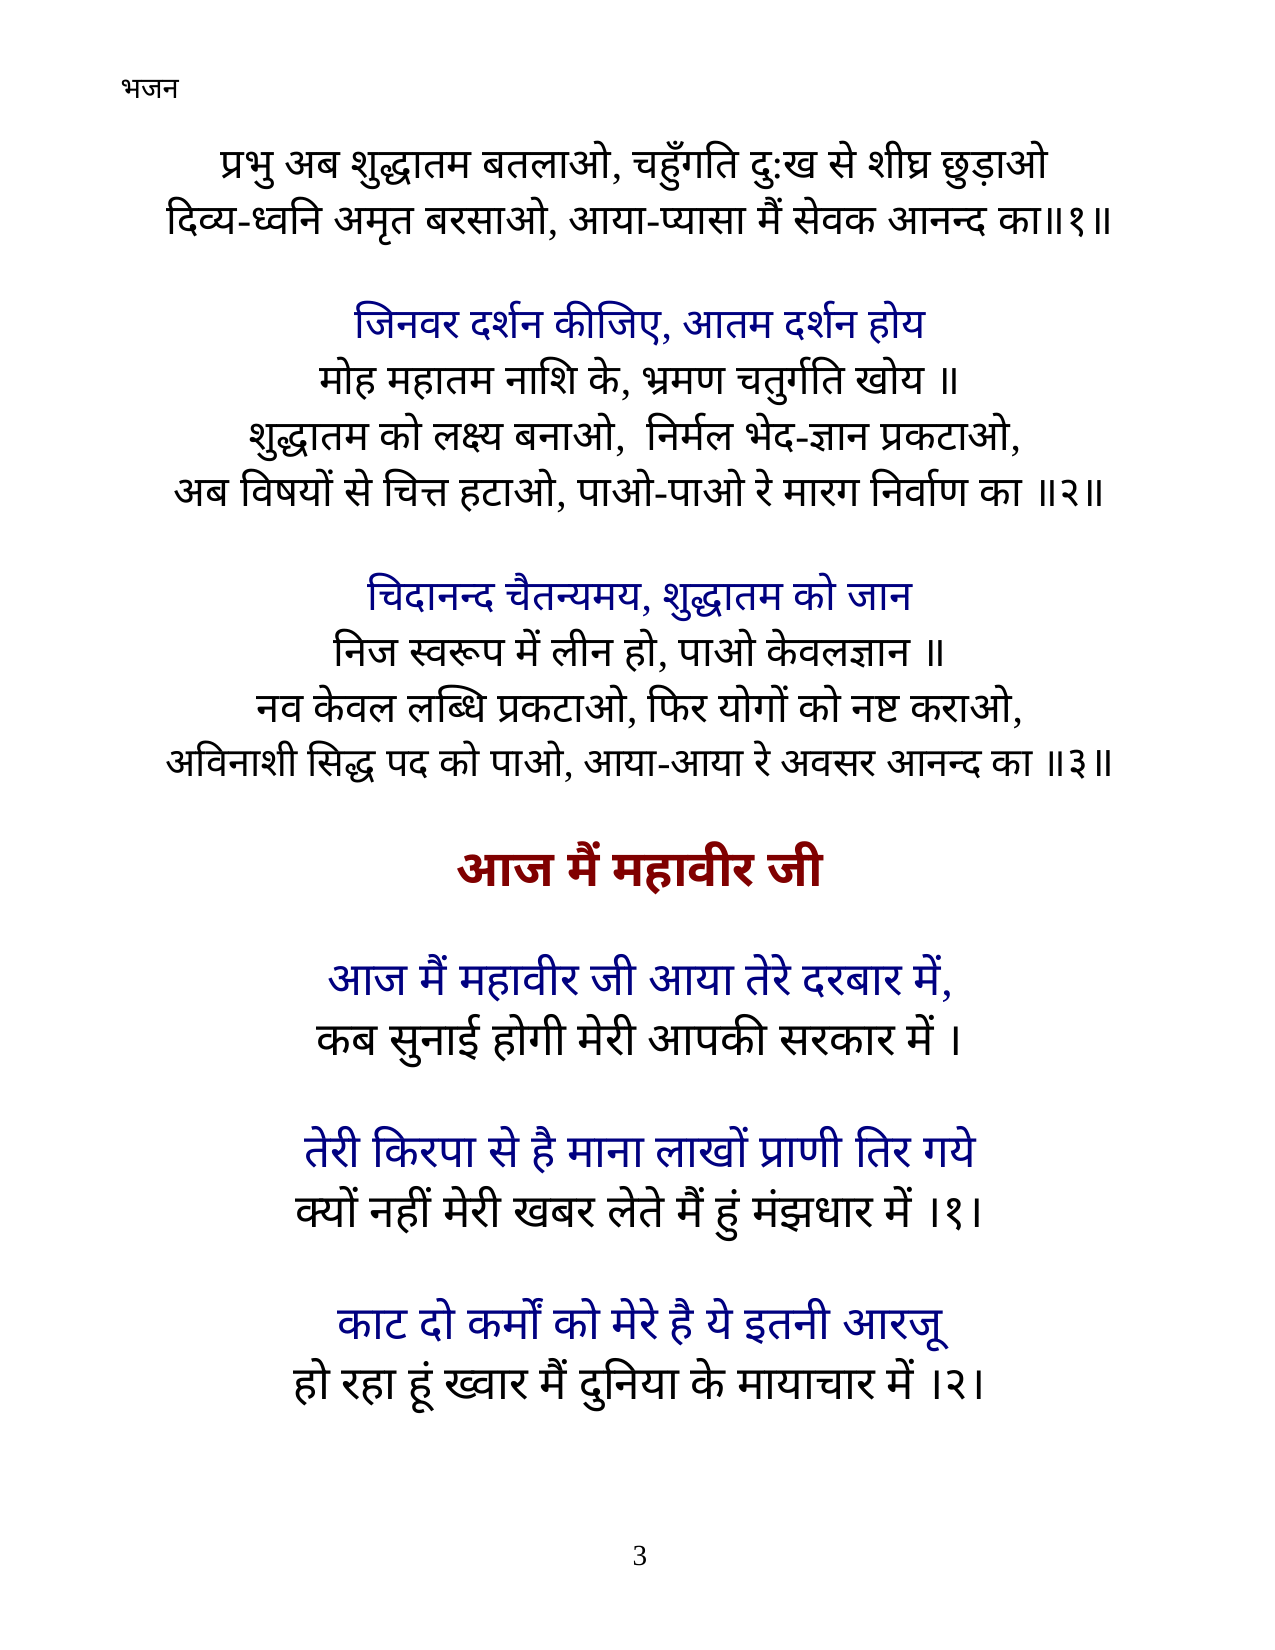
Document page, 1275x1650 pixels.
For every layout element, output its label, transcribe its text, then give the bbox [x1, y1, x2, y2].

text अविनाशी सिद्ध पद को पाओ, आया-आया रे अवसर आनन्द का ॥३॥ [83, 739, 1196, 794]
text आज मैं महावीर जी आया तेरे दरबार में, [83, 952, 1196, 1014]
text जिनवर दर्शन कीजिए, आतम दर्शन होय [83, 299, 1196, 355]
text नव केवल लब्धि प्रकटाओ, फिर योगों को नष्ट कराओ, [83, 683, 1196, 739]
text आज मैं महावीर जी [83, 842, 1196, 907]
text निज स्वरूप में लीन हो, पाओ केवलज्ञान ॥ [83, 627, 1196, 683]
text प्रभु अब शुद्धातम बतलाओ, चहुँगति दु:ख से शीघ्र छुड़ाओ [83, 139, 1196, 195]
text क्यों नहीं मेरी खबर लेते मैं हुं मंझधार में ।१। [83, 1186, 1196, 1246]
text कब सुनाई होगी मेरी आपकी सरकार में । [83, 1014, 1196, 1074]
text अब विषयों से चित्त हटाओ, पाओ-पाओ रे मारग निर्वाण का ॥२॥ [83, 467, 1196, 523]
text तेरी किरपा से है माना लाखों प्राणी तिर गये [83, 1126, 1196, 1186]
text चिदानन्द चैतन्यमय, शुद्धातम को जान [83, 571, 1196, 627]
text काट दो कर्मों को मेरे है ये इतनी आरजू [83, 1299, 1196, 1358]
text दिव्य-ध्वनि अमृत बरसाओ, आया-प्यासा मैं सेवक आनन्द का॥१॥ [83, 195, 1196, 251]
text हो रहा हूं ख्वार मैं दुनिया के मायाचार में ।२। [83, 1358, 1196, 1418]
text मोह महातम नाशि के, भ्रमण चतुर्गति खोय ॥ [83, 355, 1196, 411]
text शुद्धातम को लक्ष्य बनाओ, निर्मल भेद-ज्ञान प्रकटाओ, [83, 411, 1196, 467]
